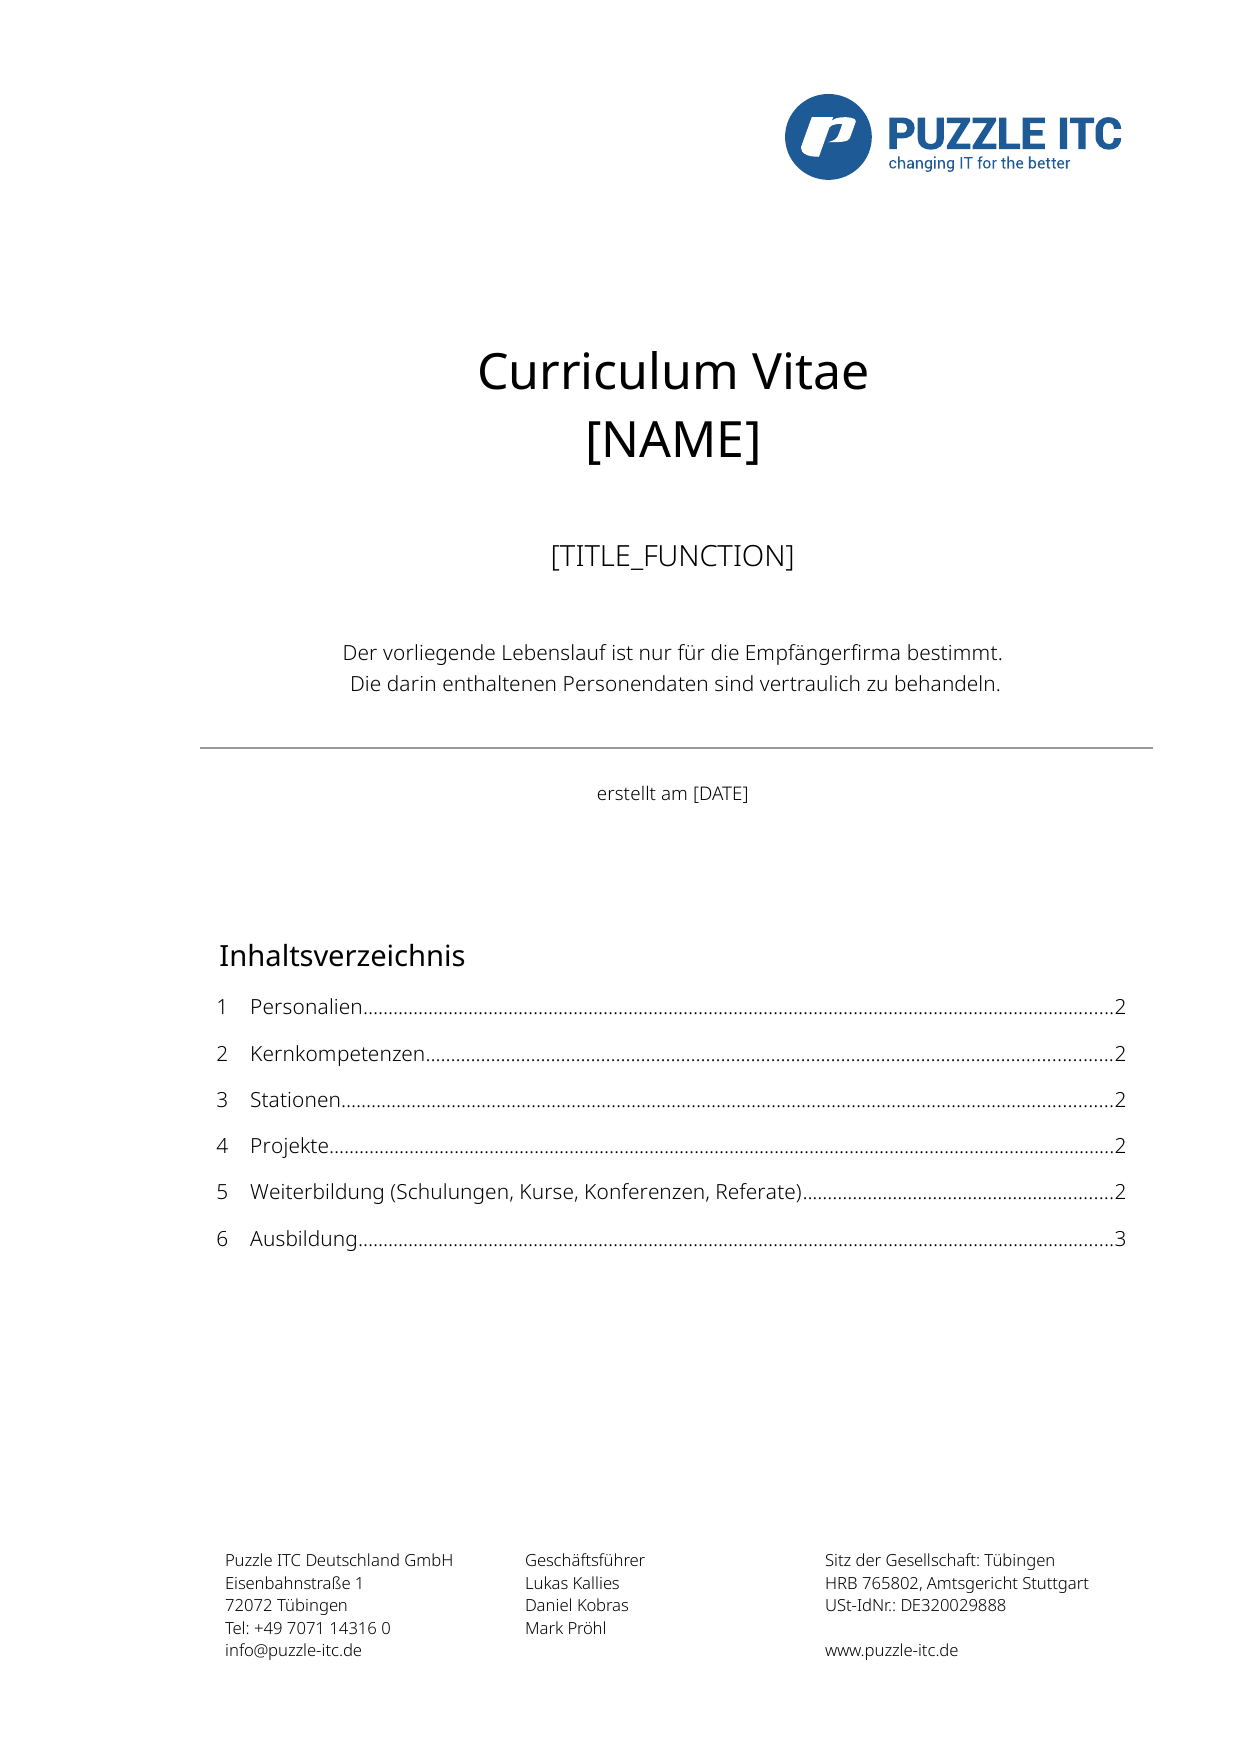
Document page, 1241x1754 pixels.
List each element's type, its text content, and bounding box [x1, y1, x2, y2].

text Curriculum Vitae [NAME] [218, 336, 1127, 472]
text 6 Ausbildung 3 [216, 1223, 1126, 1252]
text 2 Kernkompetenzen 2 [216, 1038, 1126, 1067]
text Der vorliegende Lebenslauf ist nur für die Empfängerfirma bestimmt. [299, 638, 1052, 666]
text 4 Projekte 2 [216, 1131, 1126, 1159]
text 1 Personalien 2 [216, 992, 1126, 1021]
subtitle Inhaltsverzeichnis [219, 935, 1126, 974]
text Die darin enthaltenen Personendaten sind vertraulich zu behandeln. [299, 669, 1052, 698]
text 3 Stationen 2 [216, 1085, 1126, 1113]
text erstellt am [DATE] [219, 780, 1126, 806]
text [TITLE_FUNCTION] [219, 535, 1126, 575]
text 5 Weiterbildung (Schulungen, Kurse, Konferenzen, Referate) 2 [216, 1177, 1126, 1206]
